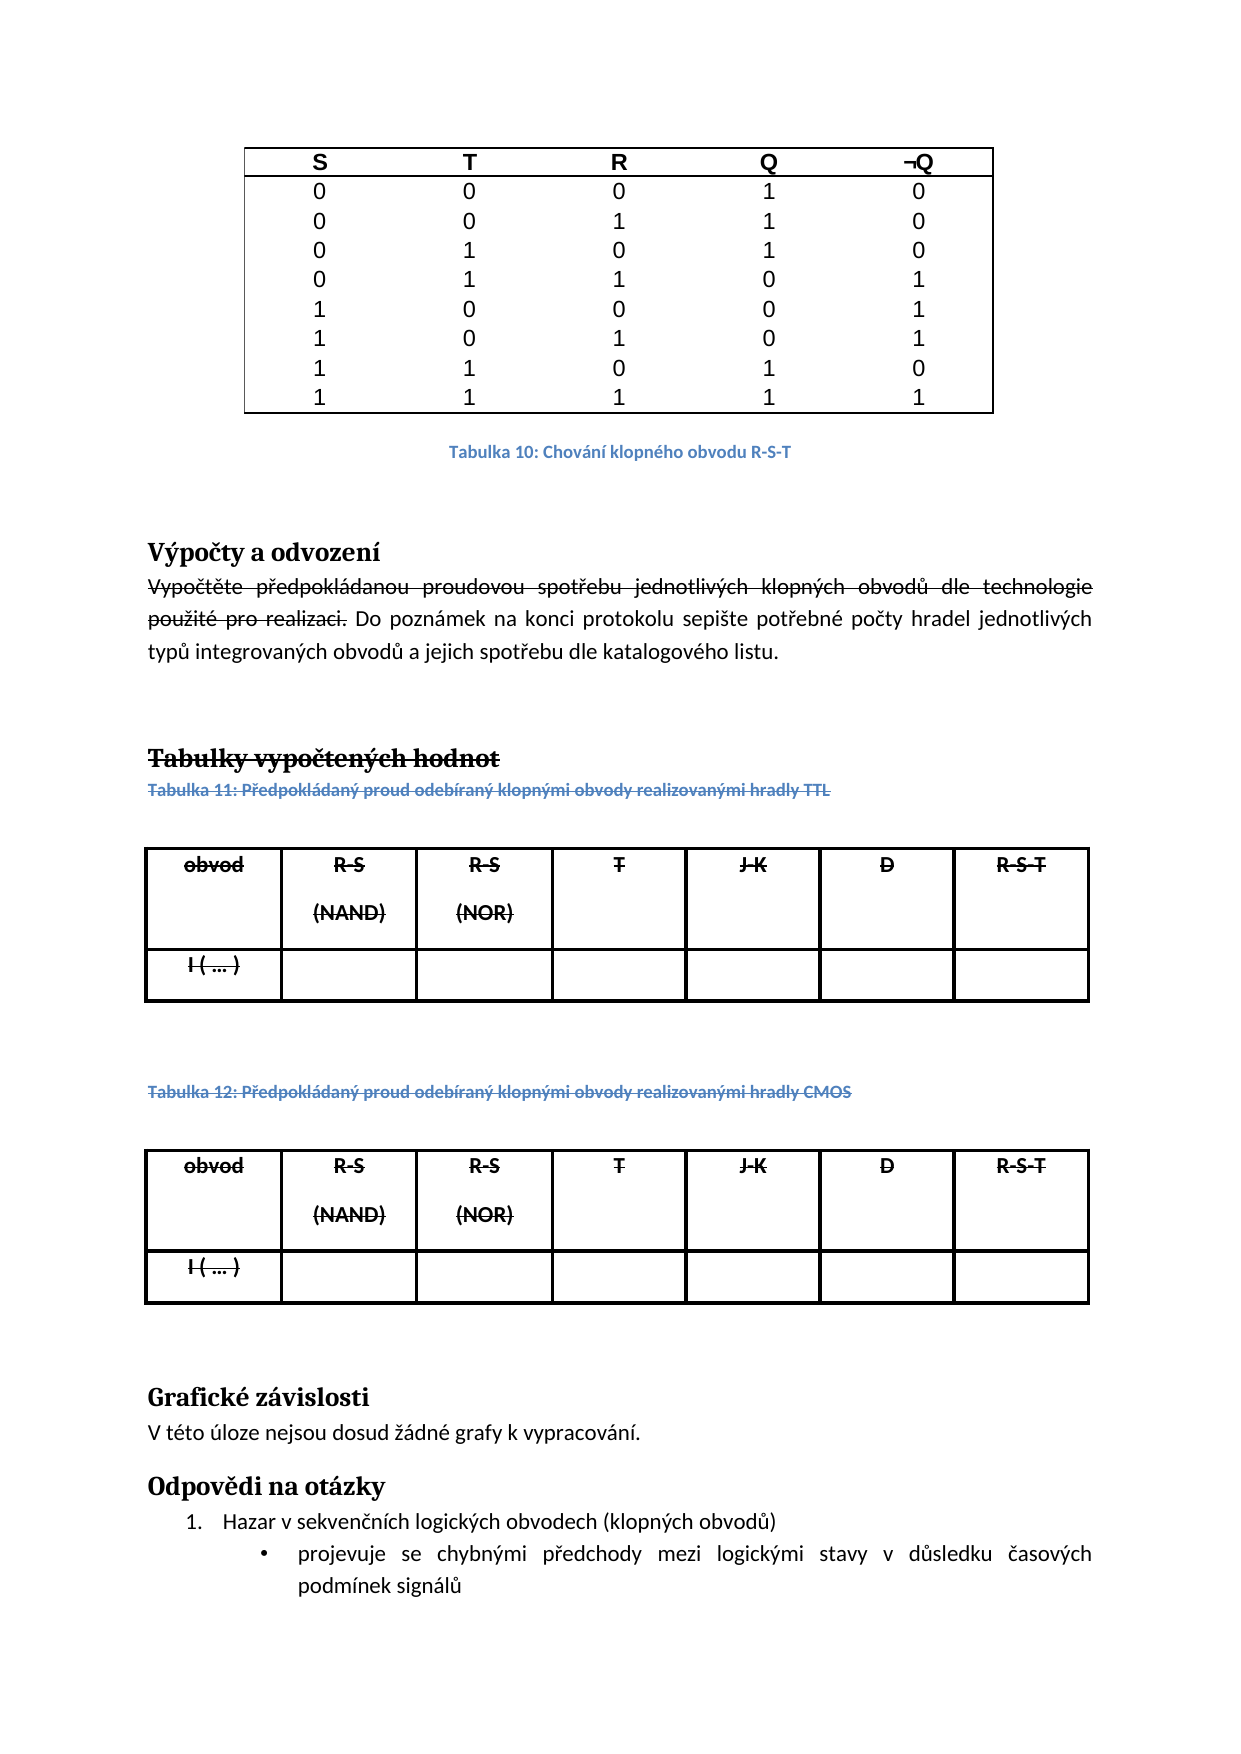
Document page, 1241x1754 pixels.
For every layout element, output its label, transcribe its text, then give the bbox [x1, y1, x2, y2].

table_cell [956, 1253, 1087, 1301]
table_cell [956, 951, 1087, 999]
text Tabulka 11: Předpokládaný proud odebíraný klopnými obvody realizovanými hradly TTL [148, 778, 1093, 801]
list projevuje se chybnými předchody mezi logickými stavy v důsledku časových podmínek signálů [260, 1539, 1093, 1599]
text Vypočtěte předpokládanou proudovou spotřebu jednotlivých klopných obvodů dle technologie použité pro realizaci. Do poznámek na konci protokolu sepište potřebné počty hradel jednotlivých typů integrovaných obvodů a jejich spotřebu dle katalogového listu. [148, 572, 1093, 588]
table_header R-S (NOR) [418, 850, 551, 947]
table_header R-S-T [956, 850, 1087, 947]
table_cell I ( … ) [148, 1253, 280, 1301]
table_header J-K [688, 850, 818, 947]
table_header obvod [148, 1152, 280, 1249]
table_cell [418, 951, 551, 999]
table_header D [822, 1152, 952, 1249]
table_header D [822, 850, 952, 947]
table_cell [554, 951, 684, 999]
table_cell [822, 1253, 952, 1301]
table_header J-K [688, 1152, 818, 1249]
table_header R-S (NAND) [283, 850, 415, 947]
table_header R-S (NAND) [283, 1152, 415, 1249]
table_header obvod [148, 850, 280, 947]
subtitle Tabulky vypočtených hodnot [148, 743, 1093, 774]
subtitle Výpočty a odvození [148, 537, 1093, 568]
table_cell [688, 1253, 818, 1301]
table_cell [418, 1253, 551, 1301]
table_header R-S-T [956, 1152, 1087, 1249]
list Hazar v sekvenčních logických obvodech (klopných obvodů) [185, 1507, 1093, 1535]
text Tabulka 10: Chování klopného obvodu R-S-T [148, 440, 1093, 463]
table_header T [554, 850, 684, 947]
text V této úloze nejsou dosud žádné grafy k vypracování. [148, 1418, 1093, 1446]
table_cell [283, 951, 415, 999]
text Vypočtěte předpokládanou proudovou spotřebu jednotlivých klopných obvodů dle technologie použité pro realizaci. Do poznámek na konci protokolu sepište potřebné počty hradel jednotlivých typů integrovaných obvodů a jejich spotřebu dle katalogového listu. [148, 589, 1093, 665]
table_cell [822, 951, 952, 999]
table_cell [688, 951, 818, 999]
subtitle Odpovědi na otázky [148, 1471, 1093, 1502]
table_header T [554, 1152, 684, 1249]
table_header R-S (NOR) [418, 1152, 551, 1249]
table_cell [554, 1253, 684, 1301]
text Tabulka 12: Předpokládaný proud odebíraný klopnými obvody realizovanými hradly CMOS [148, 1081, 1093, 1103]
table_cell I ( … ) [148, 951, 280, 999]
subtitle Grafické závislosti [148, 1382, 1093, 1414]
table_cell [283, 1253, 415, 1301]
